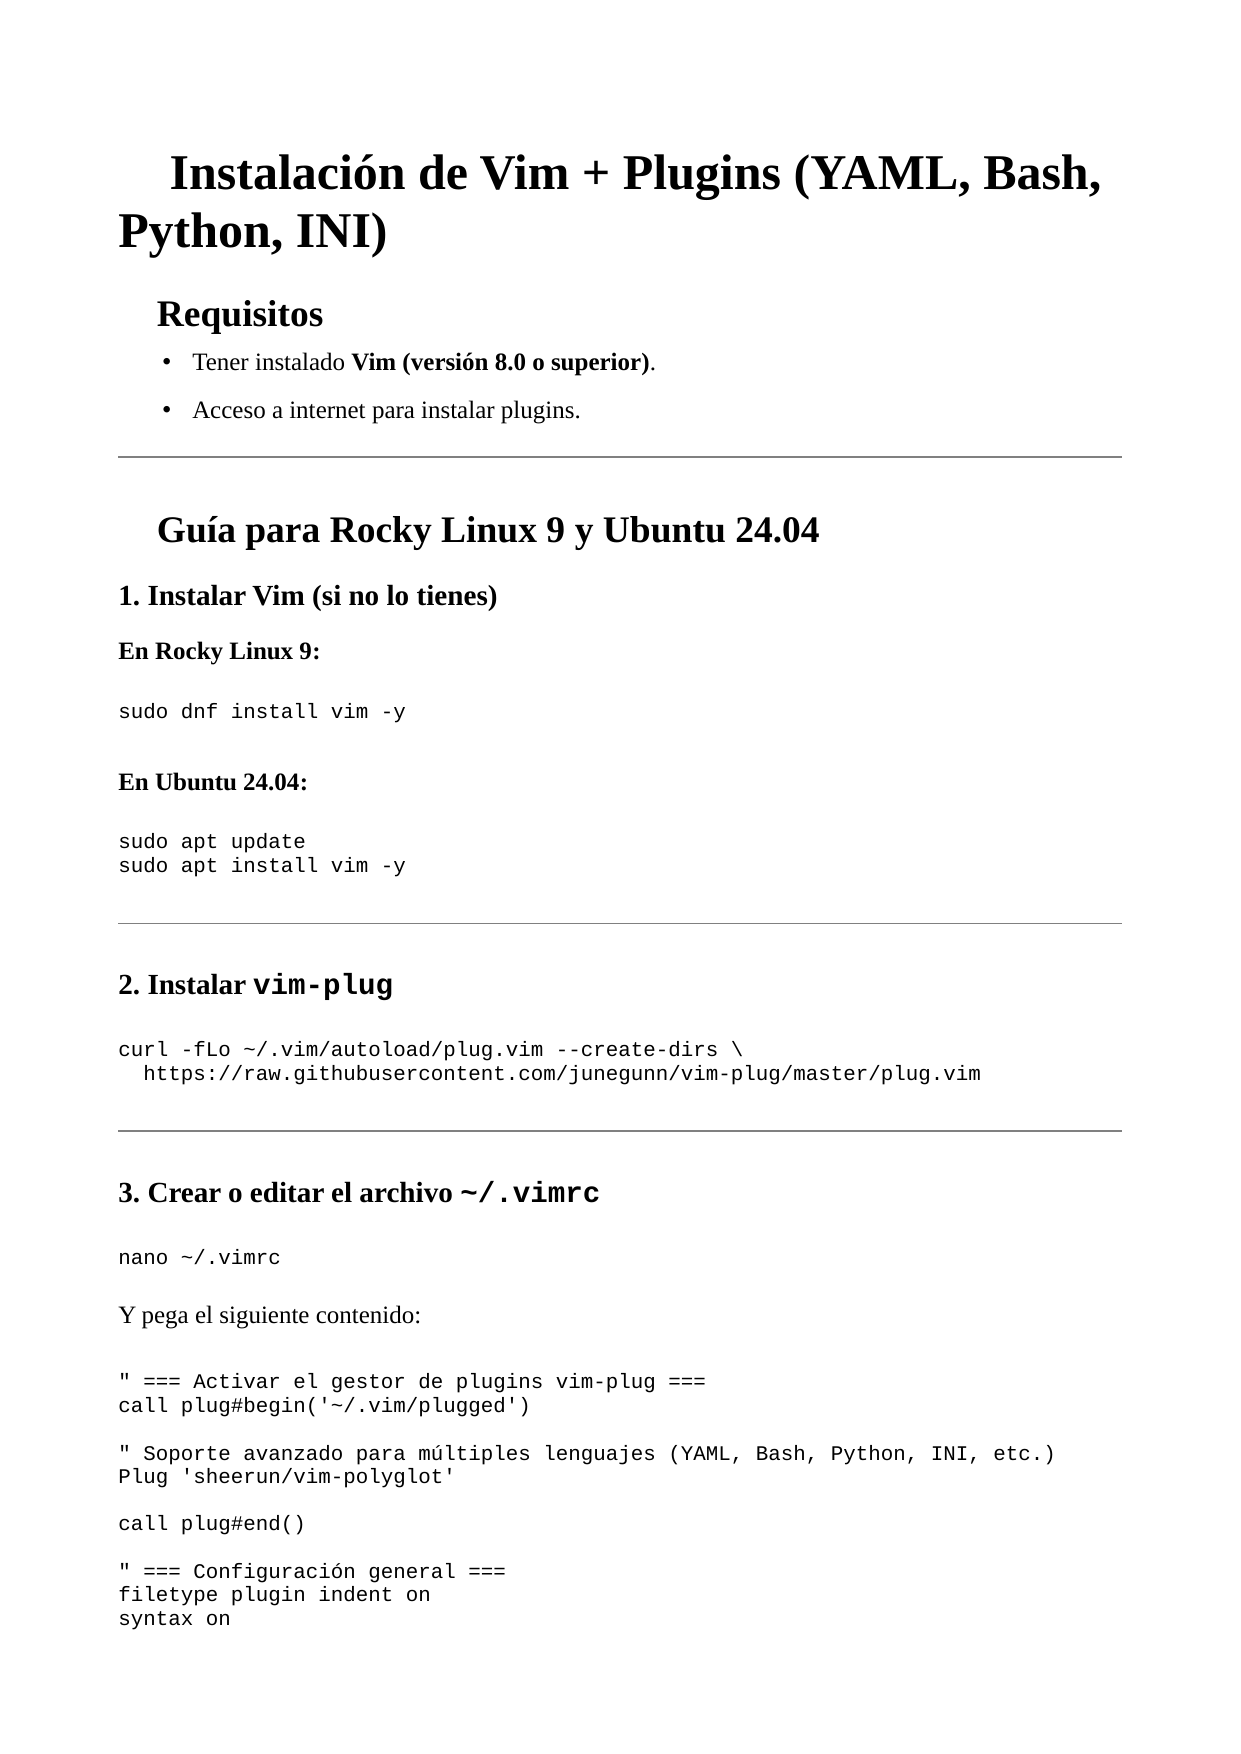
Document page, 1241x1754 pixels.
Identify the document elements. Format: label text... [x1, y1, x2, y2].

text sudo apt install vim -y [118, 855, 1122, 879]
subtitle ✅ Requisitos [118, 291, 1122, 334]
text Plug 'sheerun/vim-polyglot' [118, 1466, 1122, 1490]
subtitle 2. Instalar vim-plug [118, 967, 1122, 1003]
subtitle En Ubuntu 24.04: [118, 767, 1122, 795]
subtitle En Rocky Linux 9: [118, 636, 1122, 665]
text nano ~/.vimrc [118, 1247, 1122, 1271]
text " Soporte avanzado para múltiples lenguajes (YAML, Bash, Python, INI, etc.) [118, 1442, 1122, 1466]
text call plug#end() [118, 1513, 1122, 1537]
text filetype plugin indent on [118, 1584, 1122, 1608]
subtitle 🐧 Guía para Rocky Linux 9 y Ubuntu 24.04 [118, 507, 1122, 551]
subtitle 1. Instalar Vim (si no lo tienes) [118, 578, 1122, 611]
list Acceso a internet para instalar plugins. [162, 395, 1122, 423]
text https://raw.githubusercontent.com/junegunn/vim-plug/master/plug.vim [118, 1063, 1122, 1087]
text syntax on [118, 1608, 1122, 1632]
subtitle 3. Crear o editar el archivo ~/.vimrc [118, 1175, 1122, 1211]
text Y pega el siguiente contenido: [118, 1300, 1122, 1329]
text " === Configuración general === [118, 1561, 1122, 1584]
list Tener instalado Vim (versión 8.0 o superior). [162, 347, 1122, 376]
text curl -fLo ~/.vim/autoload/plug.vim --create-dirs \ [118, 1039, 1122, 1063]
text sudo apt update [118, 832, 1122, 855]
text " === Activar el gestor de plugins vim-plug === [118, 1372, 1122, 1395]
text call plug#begin('~/.vim/plugged') [118, 1395, 1122, 1419]
text sudo dnf install vim -y [118, 701, 1122, 725]
subtitle 🧩 Instalación de Vim + Plugins (YAML, Bash, Python, INI) [118, 143, 1122, 258]
